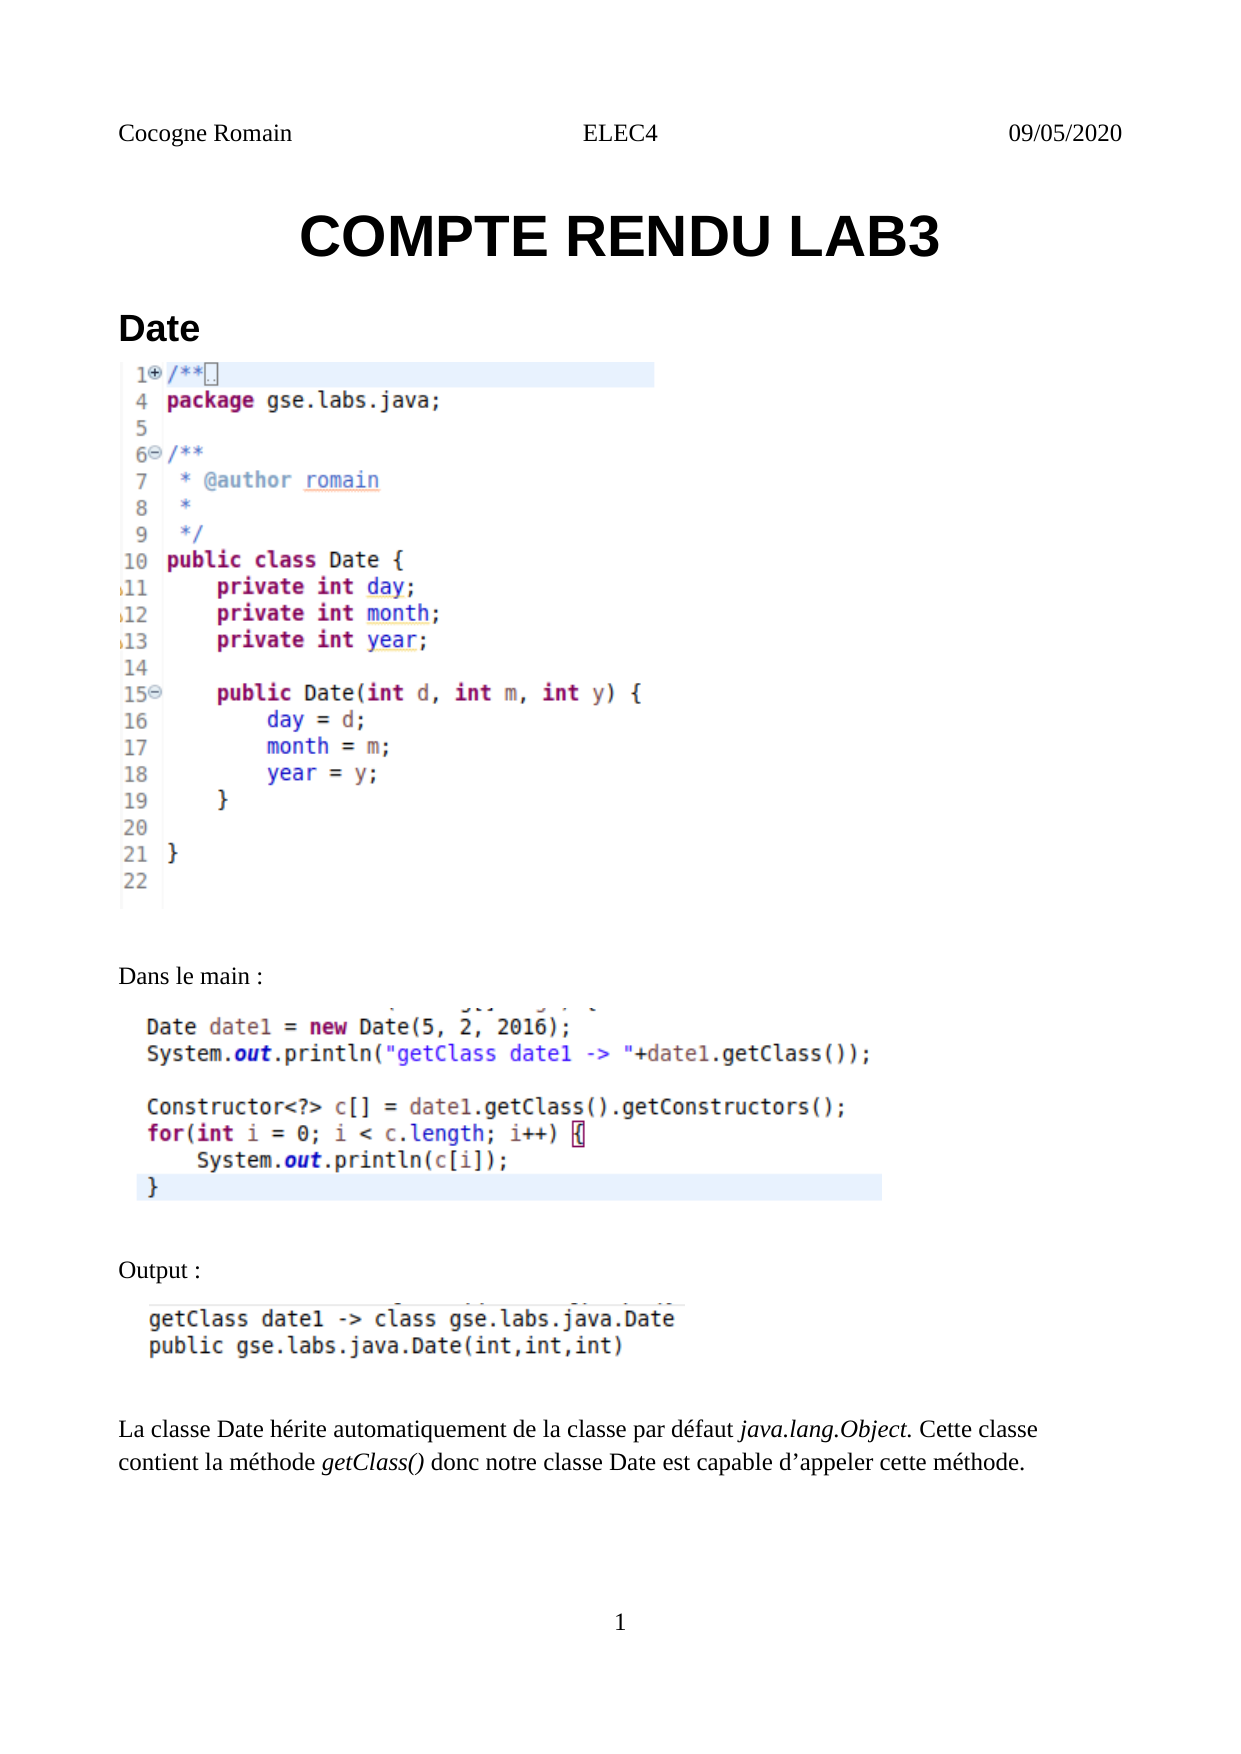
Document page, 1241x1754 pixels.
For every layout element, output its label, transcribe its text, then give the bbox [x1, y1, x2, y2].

title COMPTE RENDU LAB3 [118, 201, 1122, 268]
picture [149, 1303, 685, 1363]
text Output : [118, 1256, 1122, 1284]
text Dans le main : [118, 961, 1122, 989]
picture [136, 1008, 882, 1204]
text La classe Date hérite automatiquement de la classe par défaut java.lang.Object. Cette classe contient la méthode getClass() donc notre classe Date est capable d’appeler cette méthode. [118, 1414, 1122, 1476]
picture [120, 362, 655, 909]
subtitle Date [118, 306, 1122, 349]
